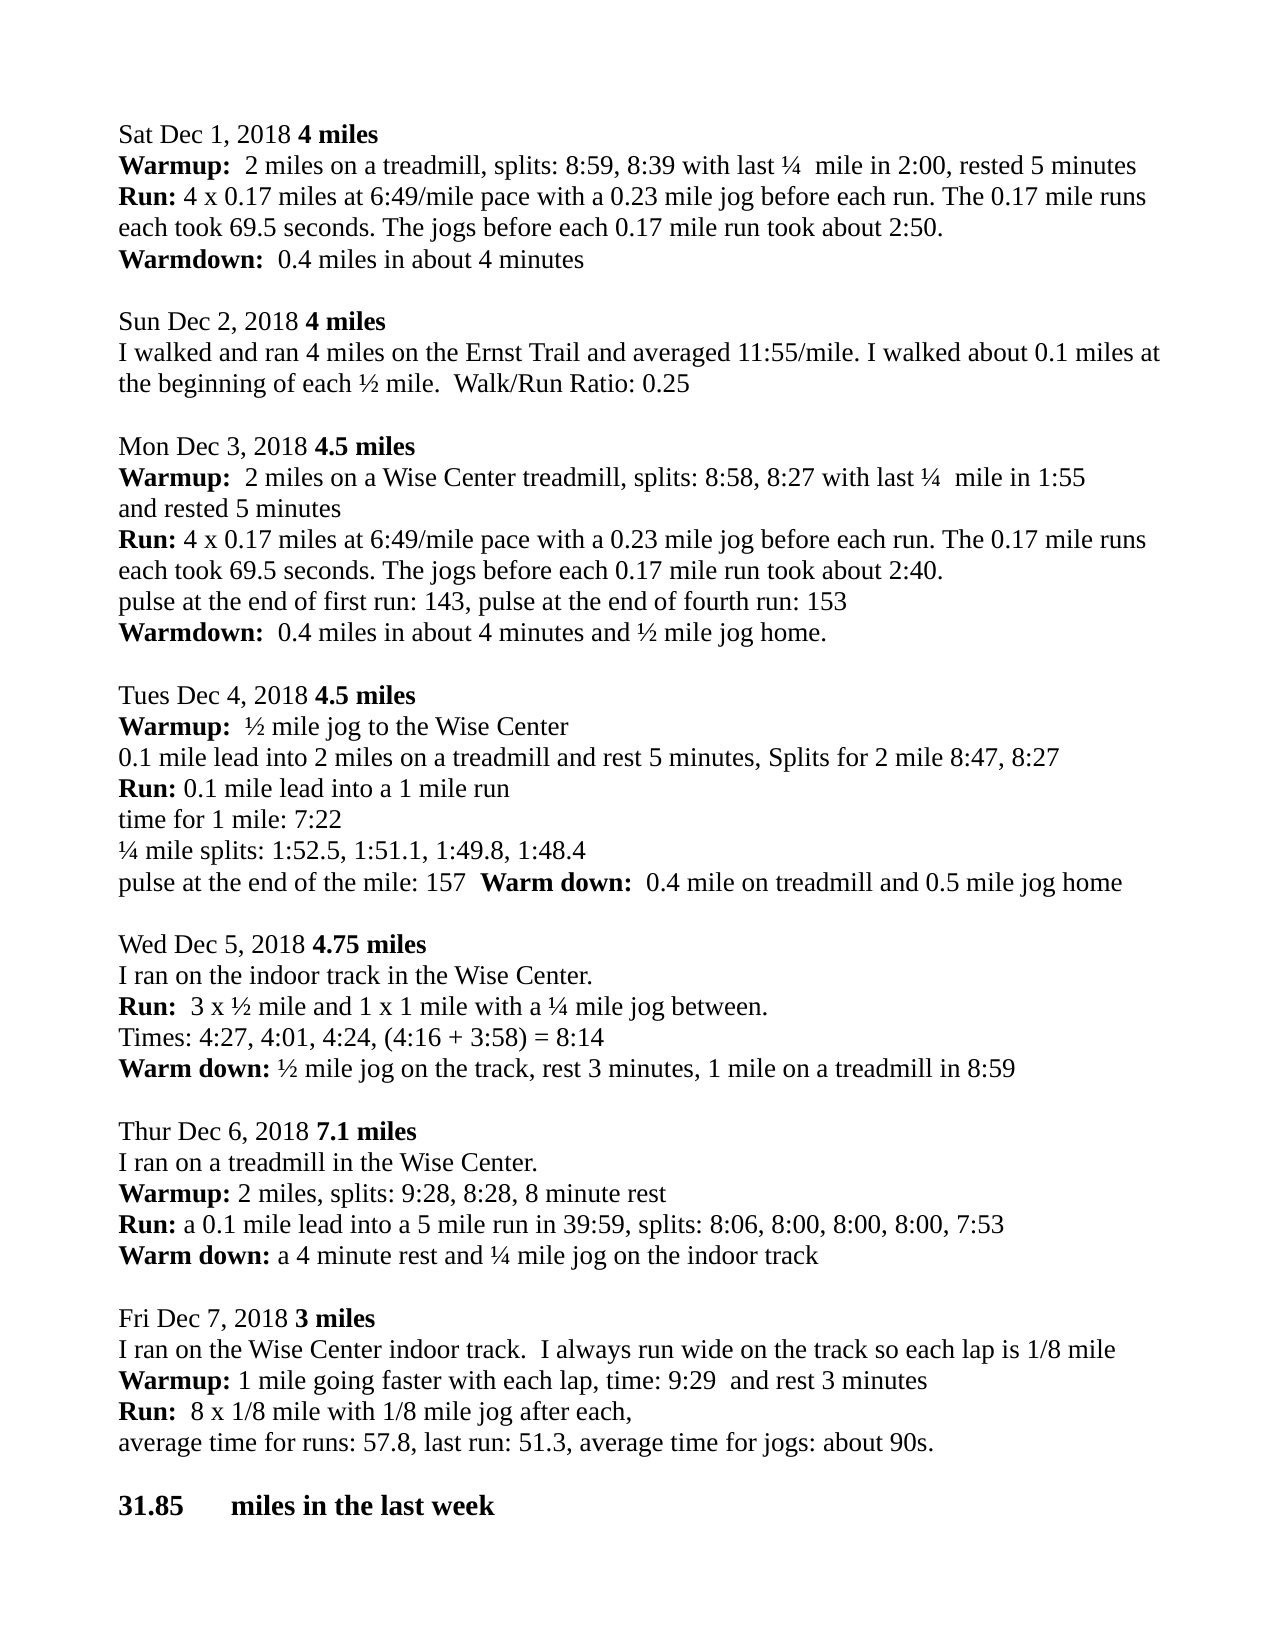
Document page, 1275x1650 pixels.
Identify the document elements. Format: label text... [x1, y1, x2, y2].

text Warmup: 1 mile going faster with each lap, time: 9:29 and rest 3 minutes [118, 1364, 1161, 1395]
text I walked and ran 4 miles on the Ernst Trail and averaged 11:55/mile. I walked about 0.1 miles at the beginning of each ½ mile. Walk/Run Ratio: 0.25 [118, 336, 1161, 398]
text Mon Dec 3, 2018 4.5 miles [118, 429, 1161, 461]
text Run: 0.1 mile lead into a 1 mile run [118, 772, 1161, 803]
text Thur Dec 6, 2018 7.1 miles [118, 1115, 1161, 1146]
text Warmup: 2 miles on a Wise Center treadmill, splits: 8:58, 8:27 with last ¼ mile in 1:55 [118, 461, 1161, 492]
text Run: a 0.1 mile lead into a 5 mile run in 39:59, splits: 8:06, 8:00, 8:00, 8:00, 7:53 [118, 1208, 1161, 1239]
text Tues Dec 4, 2018 4.5 miles [118, 679, 1161, 710]
text I ran on the indoor track in the Wise Center. [118, 959, 1161, 990]
text pulse at the end of the mile: 157 Warm down: 0.4 mile on treadmill and 0.5 mile jog home [118, 866, 1161, 897]
text Sat Dec 1, 2018 4 miles [118, 118, 1161, 149]
text average time for runs: 57.8, last run: 51.3, average time for jogs: about 90s. [118, 1426, 1161, 1457]
text Run: 8 x 1/8 mile with 1/8 mile jog after each, [118, 1395, 1161, 1426]
text and rested 5 minutes [118, 492, 1161, 523]
text Times: 4:27, 4:01, 4:24, (4:16 + 3:58) = 8:14 [118, 1021, 1161, 1052]
text ¼ mile splits: 1:52.5, 1:51.1, 1:49.8, 1:48.4 [118, 834, 1161, 866]
text Warmdown: 0.4 miles in about 4 minutes and ½ mile jog home. [118, 616, 1161, 648]
text Run: 4 x 0.17 miles at 6:49/mile pace with a 0.23 mile jog before each run. The 0.17 mile runs each took 69.5 seconds. The jogs before each 0.17 mile run took about 2:50. [118, 180, 1161, 243]
text Warmup: 2 miles on a treadmill, splits: 8:59, 8:39 with last ¼ mile in 2:00, rested 5 minutes [118, 149, 1161, 180]
text Warm down: a 4 minute rest and ¼ mile jog on the indoor track [118, 1239, 1161, 1271]
text Warm down: ½ mile jog on the track, rest 3 minutes, 1 mile on a treadmill in 8:59 [118, 1052, 1161, 1084]
list miles in the last week [118, 1488, 1161, 1522]
text Warmup: 2 miles, splits: 9:28, 8:28, 8 minute rest [118, 1177, 1161, 1208]
text Warmup: ½ mile jog to the Wise Center [118, 710, 1161, 741]
text Run: 4 x 0.17 miles at 6:49/mile pace with a 0.23 mile jog before each run. The 0.17 mile runs each took 69.5 seconds. The jogs before each 0.17 mile run took about 2:40. [118, 523, 1161, 585]
text 0.1 mile lead into 2 miles on a treadmill and rest 5 minutes, Splits for 2 mile 8:47, 8:27 [118, 741, 1161, 772]
text Wed Dec 5, 2018 4.75 miles [118, 928, 1161, 959]
text pulse at the end of first run: 143, pulse at the end of fourth run: 153 [118, 585, 1161, 616]
text time for 1 mile: 7:22 [118, 803, 1161, 834]
text Fri Dec 7, 2018 3 miles [118, 1302, 1161, 1333]
text I ran on a treadmill in the Wise Center. [118, 1146, 1161, 1177]
text Run: 3 x ½ mile and 1 x 1 mile with a ¼ mile jog between. [118, 990, 1161, 1021]
text Warmdown: 0.4 miles in about 4 minutes [118, 243, 1161, 274]
text I ran on the Wise Center indoor track. I always run wide on the track so each lap is 1/8 mile [118, 1333, 1161, 1364]
text Sun Dec 2, 2018 4 miles [118, 305, 1161, 336]
